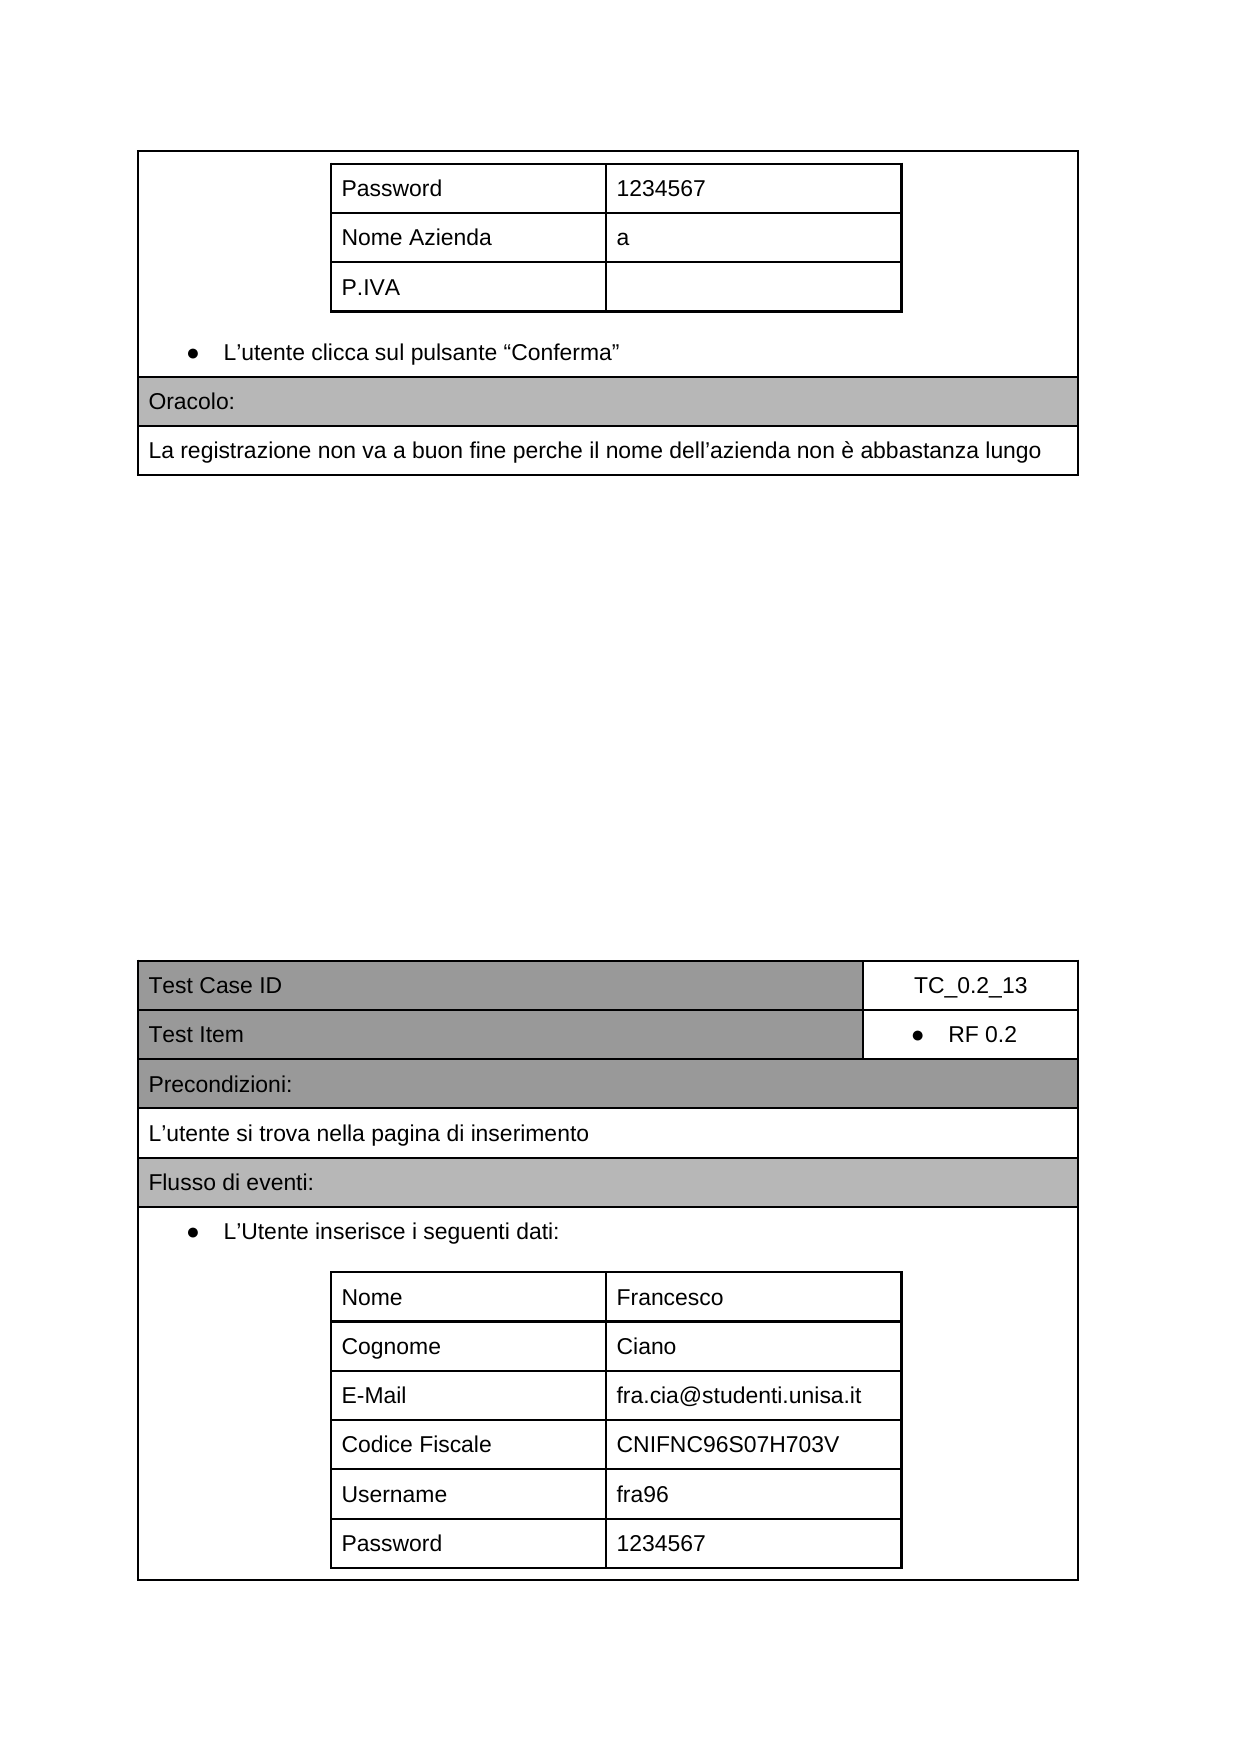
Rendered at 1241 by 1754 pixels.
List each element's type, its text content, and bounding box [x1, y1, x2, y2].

table_cell Flusso di eventi: [139, 1159, 1077, 1206]
table_cell L’utente si trova nella pagina di inserimento [139, 1109, 1077, 1157]
table_header TC_0.2_13 [864, 962, 1077, 1009]
table_cell fra96 [607, 1470, 900, 1517]
table_cell Ciano [607, 1323, 900, 1369]
table_cell Oracolo: [139, 378, 1077, 425]
table_cell 1234567 [607, 165, 900, 212]
table_cell Nome Azienda [332, 214, 605, 261]
table_cell Cognome [332, 1323, 605, 1369]
table_cell Codice Fiscale [332, 1421, 605, 1468]
table_header Nome [332, 1273, 605, 1320]
table_cell La registrazione non va a buon fine perche il nome dell’azienda non è abbastanza lungo [139, 427, 1077, 474]
table_cell Username [332, 1470, 605, 1517]
table_cell a [607, 214, 900, 261]
table_cell 1234567 [607, 1520, 900, 1567]
table_header Test Case ID [139, 962, 862, 1009]
table_cell L’Utente inserisce i seguenti dati: L’utente clicca sul pulsante “Conferma” [139, 1208, 1077, 1579]
table_cell Password [332, 1520, 605, 1567]
table_cell CNIFNC96S07H703V [607, 1421, 900, 1468]
table_cell RF 0.2 [864, 1011, 1077, 1058]
table_cell Precondizioni: [139, 1060, 1077, 1107]
table_cell Password [332, 165, 605, 212]
table_cell [607, 263, 900, 310]
table_cell P.IVA [332, 263, 605, 310]
table_cell E-Mail [332, 1372, 605, 1419]
table_header Francesco [607, 1273, 900, 1320]
table_cell fra.cia@studenti.unisa.it [607, 1372, 900, 1419]
table_cell L’Utente inserisce i seguenti dati: L’utente clicca sul pulsante “Conferma” [139, 152, 1077, 376]
table_cell Test Item [139, 1011, 862, 1058]
